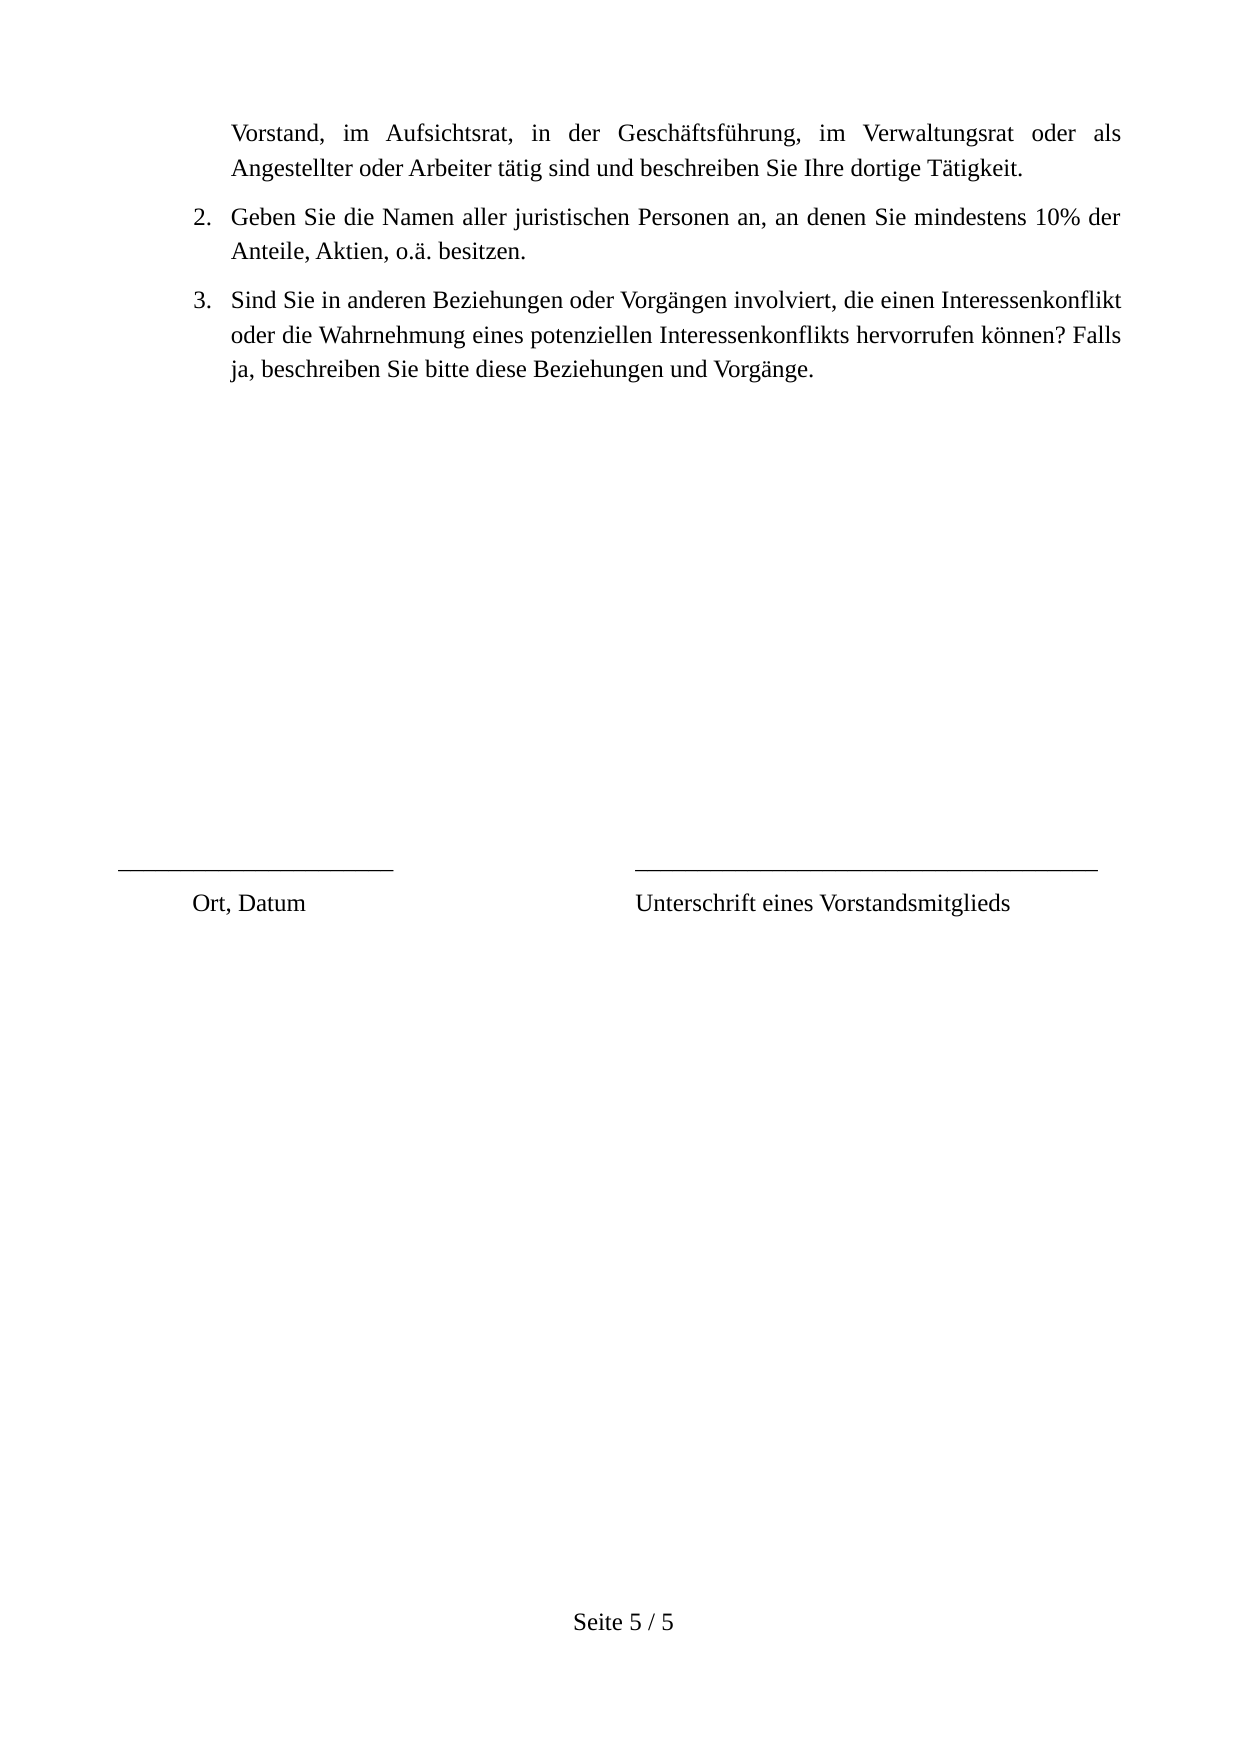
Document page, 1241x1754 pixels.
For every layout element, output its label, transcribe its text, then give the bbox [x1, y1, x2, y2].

text ______________________ _____________________________________ [118, 845, 1122, 873]
list Geben Sie die Namen aller juristischen Personen an, an denen Sie mindestens 10% der Anteile, Aktien, o.ä. besitzen. [193, 202, 1122, 265]
list Vorstand, im Aufsichtsrat, in der Geschäftsführung, im Verwaltungsrat oder als Angestellter oder Arbeiter tätig sind und beschreiben Sie Ihre dortige Tätigkeit. [193, 118, 1122, 181]
list Sind Sie in anderen Beziehungen oder Vorgängen involviert, die einen Interessenkonflikt oder die Wahrnehmung eines potenziellen Interessenkonflikts hervorrufen können? Falls ja, beschreiben Sie bitte diese Beziehungen und Vorgänge. [193, 285, 1122, 383]
text Ort, Datum Unterschrift eines Vorstandsmitglieds [118, 888, 1122, 917]
